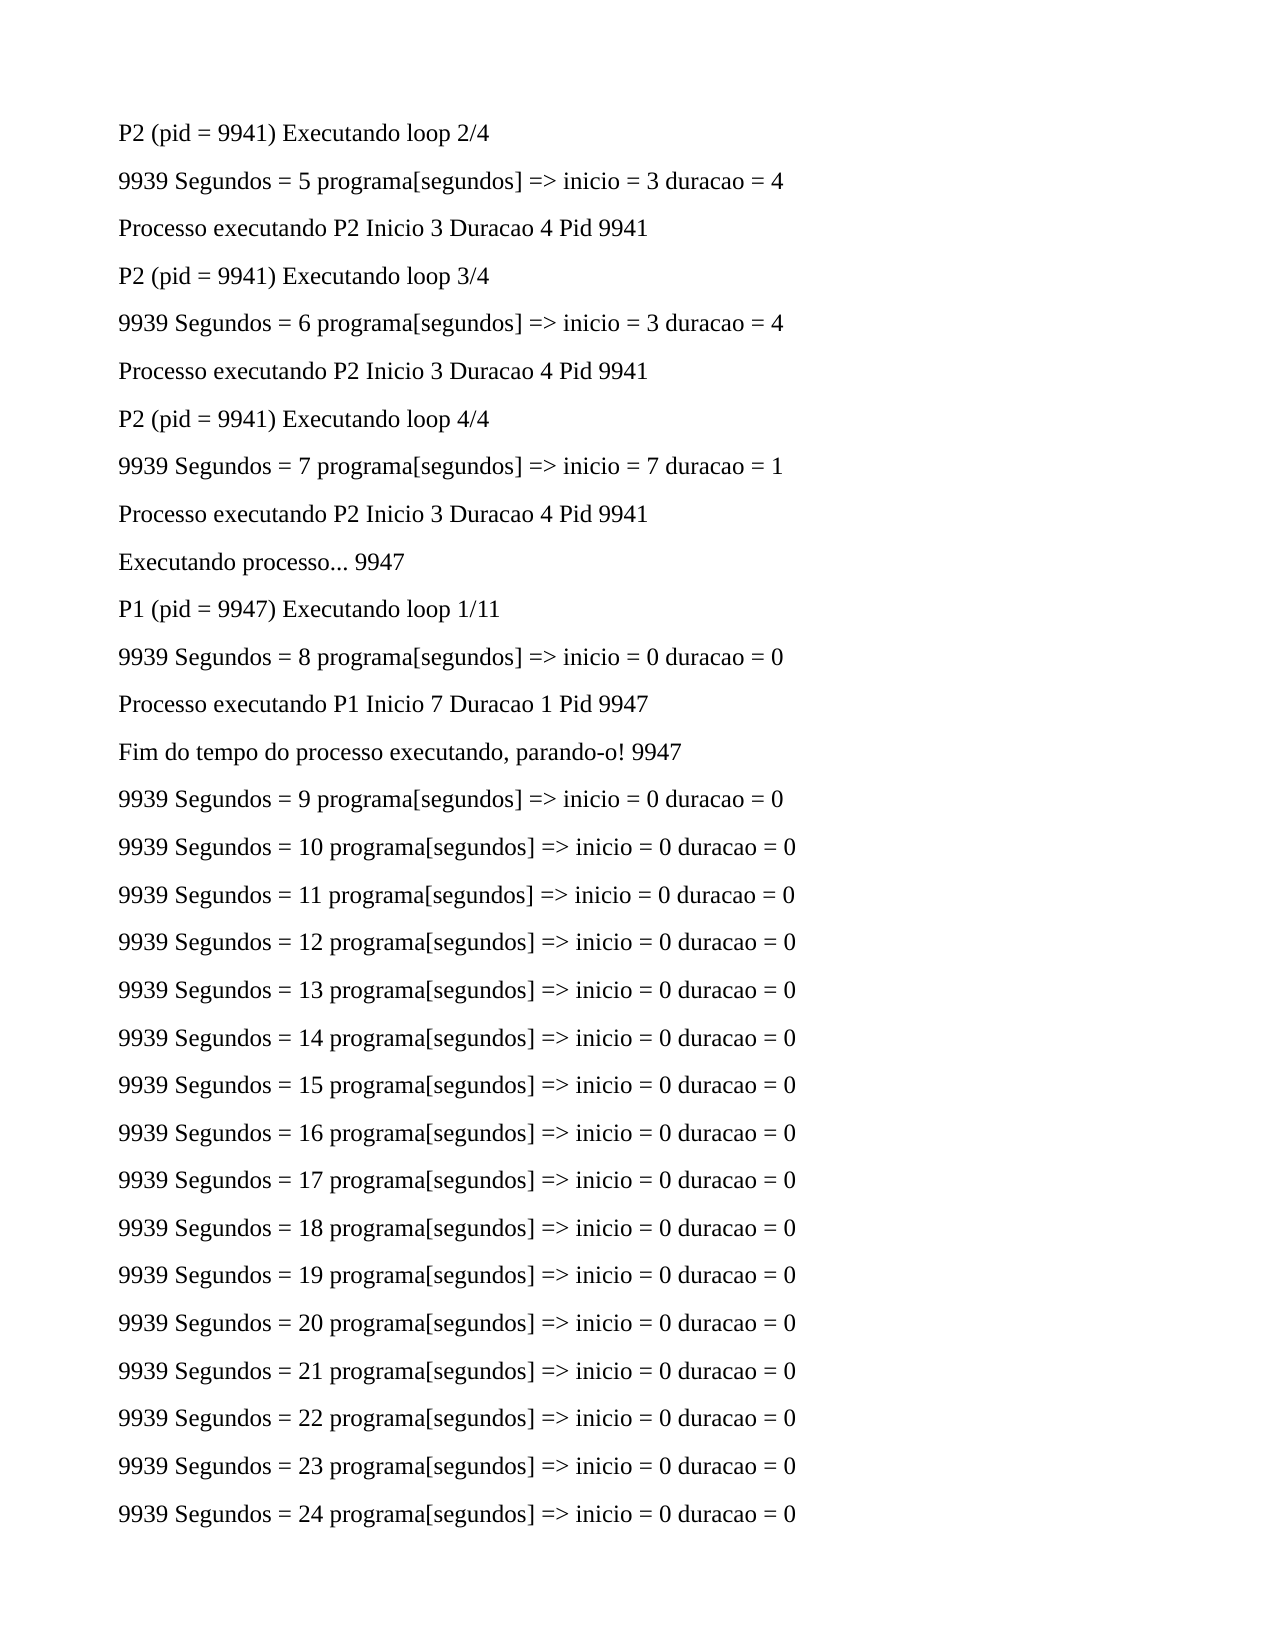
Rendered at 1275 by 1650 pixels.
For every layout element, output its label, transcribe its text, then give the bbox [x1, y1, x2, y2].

text 9939 Segundos = 16 programa[segundos] => inicio = 0 duracao = 0 [118, 1118, 1157, 1147]
text 9939 Segundos = 13 programa[segundos] => inicio = 0 duracao = 0 [118, 975, 1157, 1004]
text 9939 Segundos = 17 programa[segundos] => inicio = 0 duracao = 0 [118, 1165, 1157, 1194]
text P2 (pid = 9941) Executando loop 4/4 [118, 404, 1157, 432]
text 9939 Segundos = 20 programa[segundos] => inicio = 0 duracao = 0 [118, 1308, 1157, 1337]
text 9939 Segundos = 15 programa[segundos] => inicio = 0 duracao = 0 [118, 1070, 1157, 1099]
text 9939 Segundos = 6 programa[segundos] => inicio = 3 duracao = 4 [118, 308, 1157, 337]
text Processo executando P1 Inicio 7 Duracao 1 Pid 9947 [118, 689, 1157, 718]
text 9939 Segundos = 19 programa[segundos] => inicio = 0 duracao = 0 [118, 1261, 1157, 1289]
text 9939 Segundos = 11 programa[segundos] => inicio = 0 duracao = 0 [118, 880, 1157, 908]
text Processo executando P2 Inicio 3 Duracao 4 Pid 9941 [118, 356, 1157, 385]
text P2 (pid = 9941) Executando loop 3/4 [118, 261, 1157, 290]
text Processo executando P2 Inicio 3 Duracao 4 Pid 9941 [118, 213, 1157, 242]
text 9939 Segundos = 12 programa[segundos] => inicio = 0 duracao = 0 [118, 927, 1157, 956]
text P1 (pid = 9947) Executando loop 1/11 [118, 594, 1157, 623]
text 9939 Segundos = 18 programa[segundos] => inicio = 0 duracao = 0 [118, 1213, 1157, 1242]
text 9939 Segundos = 9 programa[segundos] => inicio = 0 duracao = 0 [118, 784, 1157, 813]
text 9939 Segundos = 8 programa[segundos] => inicio = 0 duracao = 0 [118, 642, 1157, 671]
text Executando processo... 9947 [118, 547, 1157, 575]
text 9939 Segundos = 10 programa[segundos] => inicio = 0 duracao = 0 [118, 832, 1157, 861]
text 9939 Segundos = 24 programa[segundos] => inicio = 0 duracao = 0 [118, 1499, 1157, 1527]
text 9939 Segundos = 21 programa[segundos] => inicio = 0 duracao = 0 [118, 1356, 1157, 1384]
text 9939 Segundos = 23 programa[segundos] => inicio = 0 duracao = 0 [118, 1451, 1157, 1480]
text 9939 Segundos = 5 programa[segundos] => inicio = 3 duracao = 4 [118, 166, 1157, 194]
text Fim do tempo do processo executando, parando-o! 9947 [118, 737, 1157, 766]
text 9939 Segundos = 22 programa[segundos] => inicio = 0 duracao = 0 [118, 1403, 1157, 1432]
text 9939 Segundos = 7 programa[segundos] => inicio = 7 duracao = 1 [118, 451, 1157, 480]
text 9939 Segundos = 14 programa[segundos] => inicio = 0 duracao = 0 [118, 1023, 1157, 1051]
text P2 (pid = 9941) Executando loop 2/4 [118, 118, 1157, 147]
text Processo executando P2 Inicio 3 Duracao 4 Pid 9941 [118, 499, 1157, 528]
